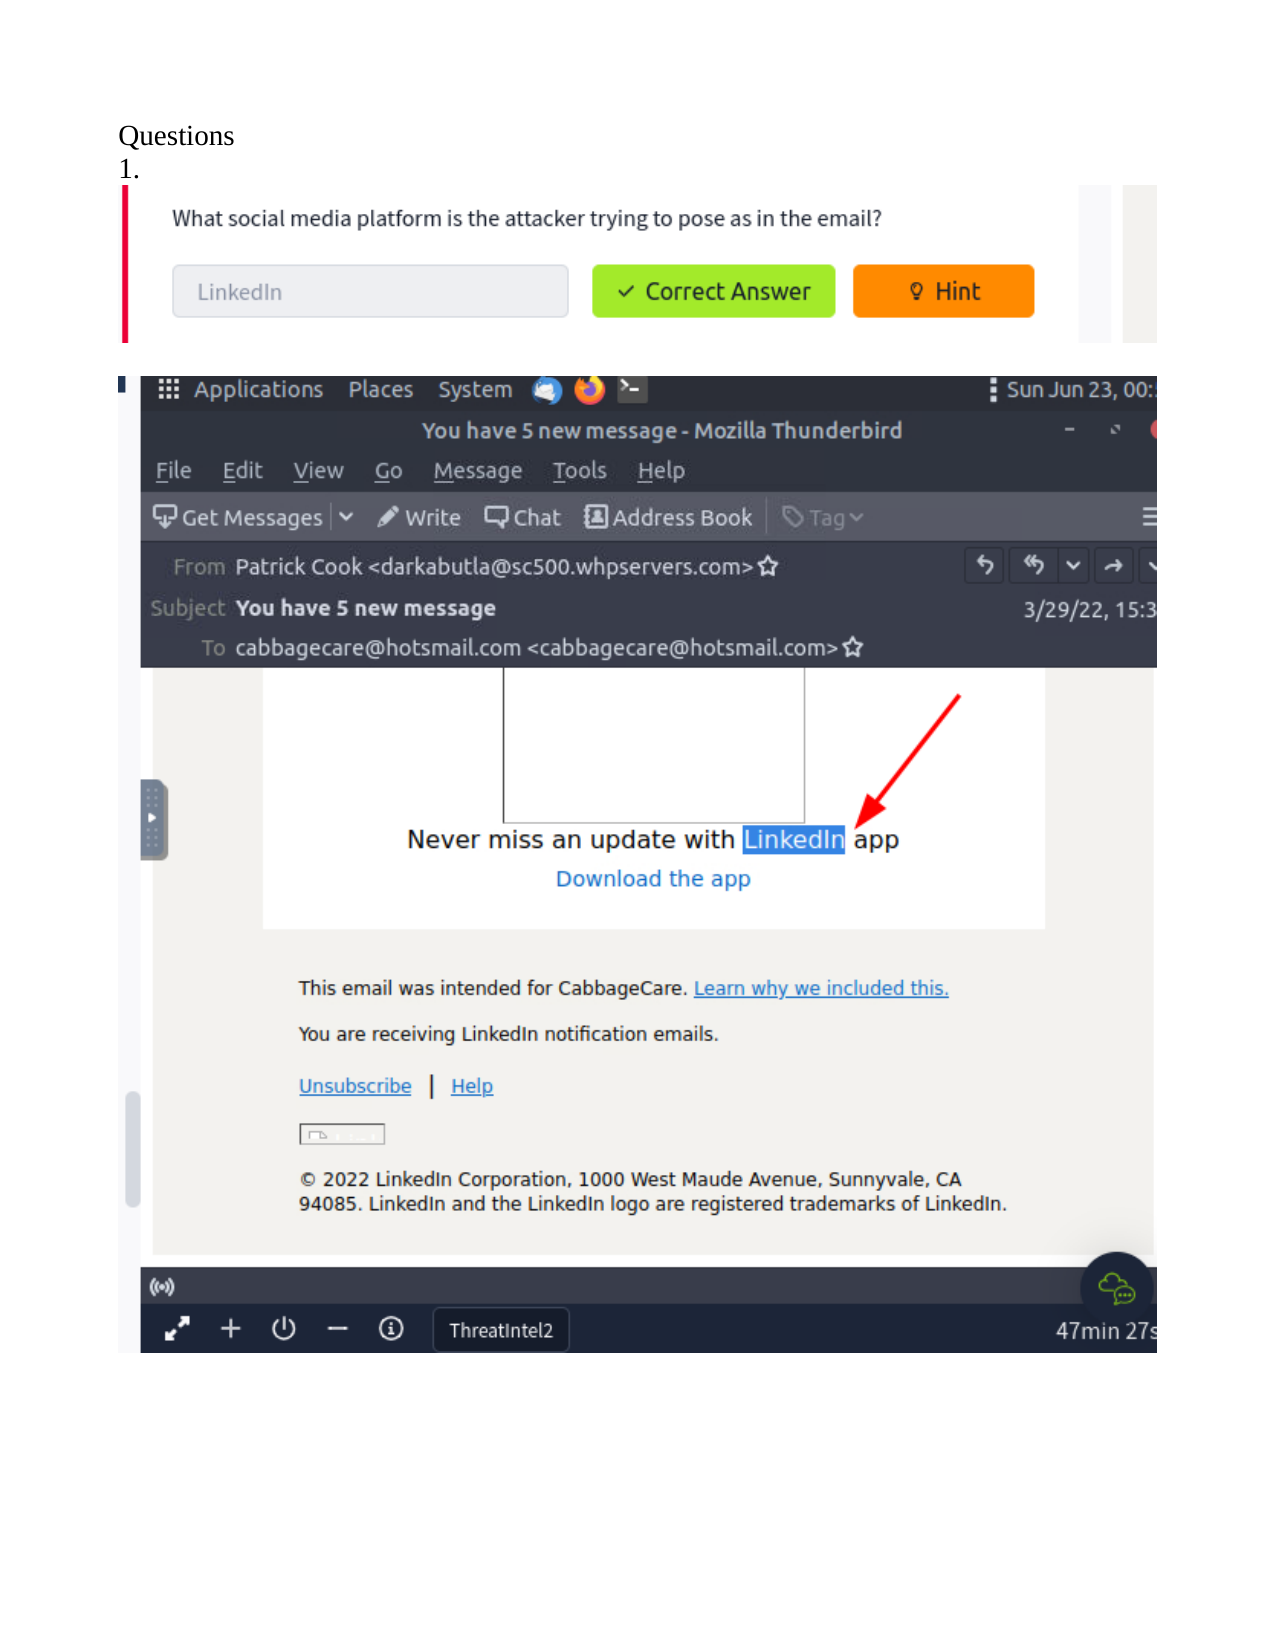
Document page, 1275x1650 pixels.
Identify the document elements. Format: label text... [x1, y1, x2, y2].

picture [118, 185, 1157, 343]
text 1. [118, 152, 1157, 185]
text Questions [118, 118, 1157, 152]
picture [118, 376, 1157, 1353]
